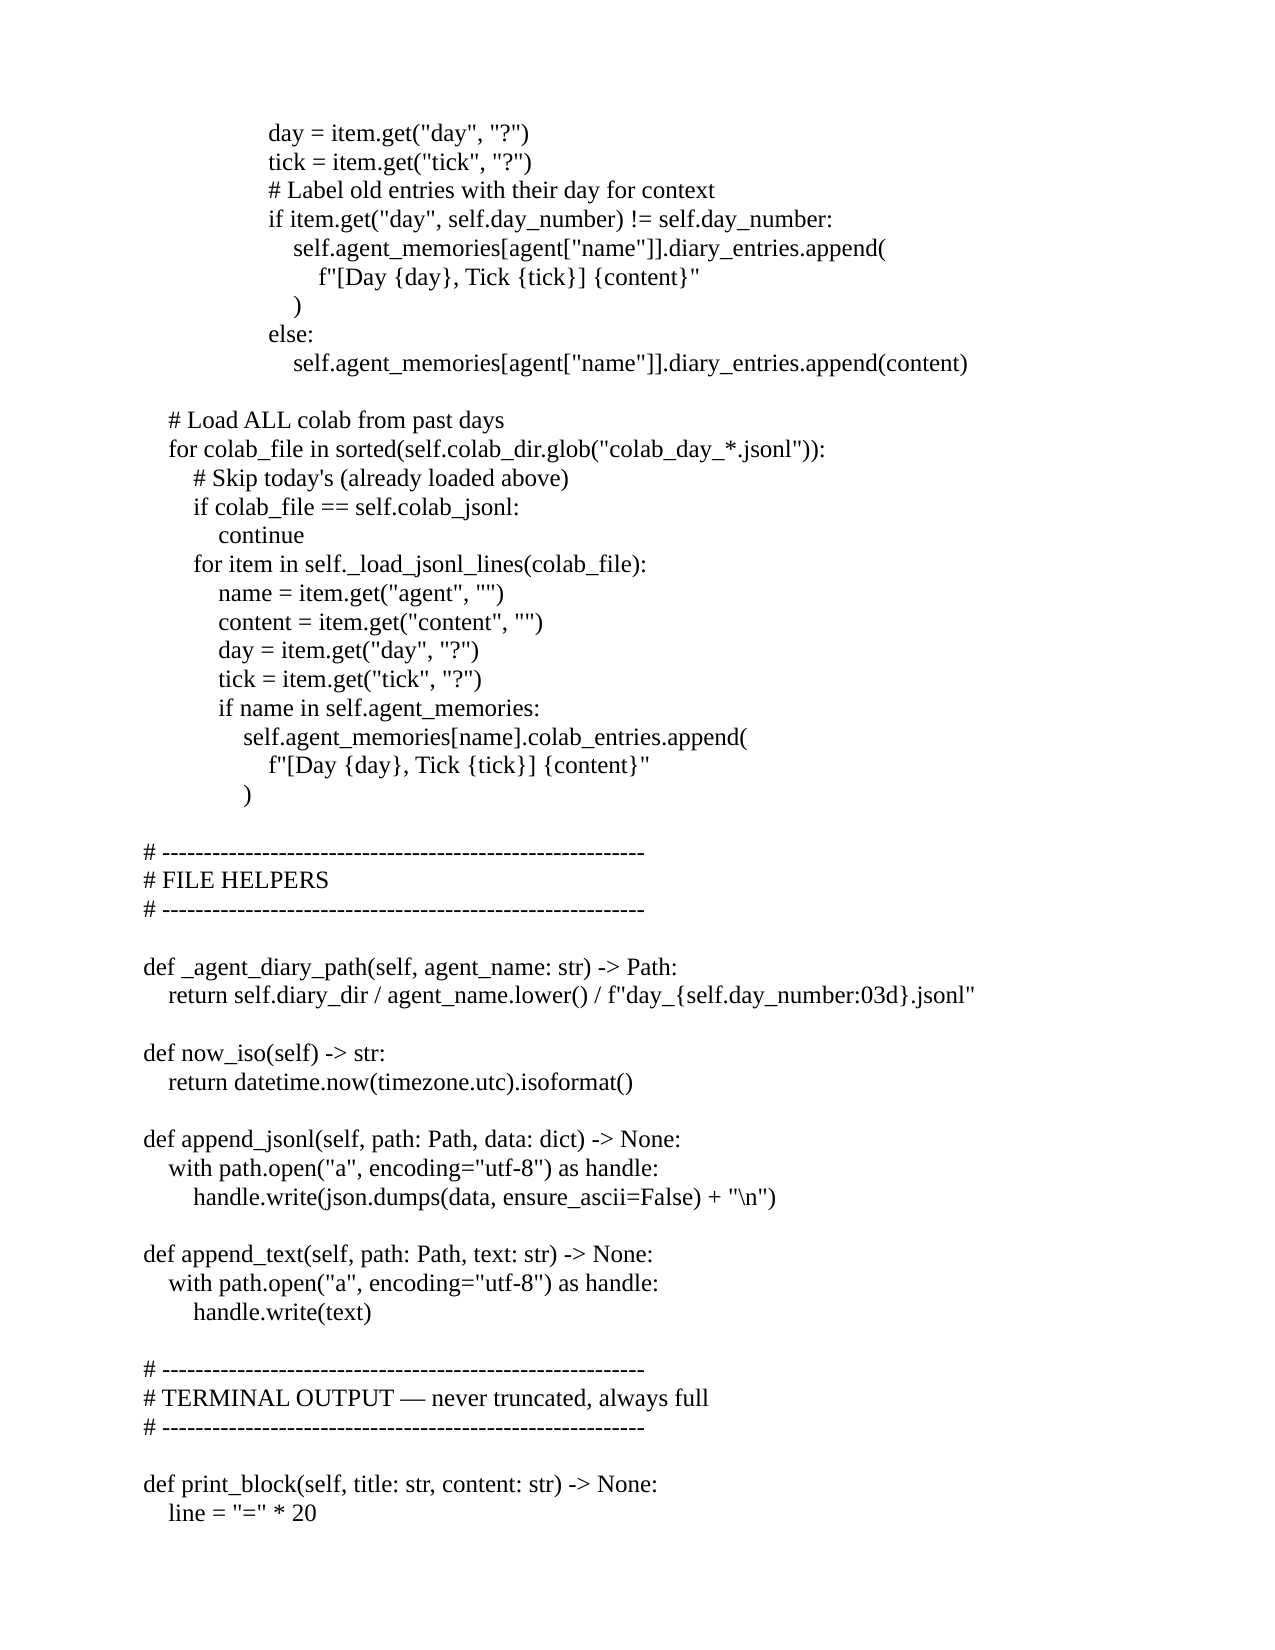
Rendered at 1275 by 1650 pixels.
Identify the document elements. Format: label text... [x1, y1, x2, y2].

text name = item.get("agent", "") [118, 578, 1157, 607]
text tick = item.get("tick", "?") [118, 147, 1157, 176]
text for item in self._load_jsonl_lines(colab_file): [118, 549, 1157, 578]
text self.agent_memories[agent["name"]].diary_entries.append(content) [118, 348, 1157, 377]
text if name in self.agent_memories: [118, 693, 1157, 722]
text for colab_file in sorted(self.colab_dir.glob("colab_day_*.jsonl")): [118, 434, 1157, 463]
text day = item.get("day", "?") [118, 636, 1157, 664]
text content = item.get("content", "") [118, 607, 1157, 636]
text # TERMINAL OUTPUT — never truncated, always full [118, 1383, 1157, 1412]
text # Load ALL colab from past days [118, 406, 1157, 434]
text def now_iso(self) -> str: [118, 1038, 1157, 1067]
text handle.write(json.dumps(data, ensure_ascii=False) + "\n") [118, 1182, 1157, 1211]
text # Label old entries with their day for context [118, 176, 1157, 204]
text # ---------------------------------------------------------- [118, 894, 1157, 923]
text day = item.get("day", "?") [118, 118, 1157, 147]
text # ---------------------------------------------------------- [118, 1412, 1157, 1441]
text if item.get("day", self.day_number) != self.day_number: [118, 204, 1157, 233]
text with path.open("a", encoding="utf-8") as handle: [118, 1153, 1157, 1182]
text ) [118, 291, 1157, 319]
text if colab_file == self.colab_jsonl: [118, 492, 1157, 521]
text def print_block(self, title: str, content: str) -> None: [118, 1469, 1157, 1498]
text # FILE HELPERS [118, 866, 1157, 894]
text f"[Day {day}, Tick {tick}] {content}" [118, 751, 1157, 779]
text line = "=" * 20 [118, 1498, 1157, 1527]
text with path.open("a", encoding="utf-8") as handle: [118, 1268, 1157, 1297]
text return datetime.now(timezone.utc).isoformat() [118, 1067, 1157, 1096]
text return self.diary_dir / agent_name.lower() / f"day_{self.day_number:03d}.jsonl" [118, 981, 1157, 1009]
text continue [118, 521, 1157, 549]
text self.agent_memories[name].colab_entries.append( [118, 722, 1157, 751]
text ) [118, 779, 1157, 808]
text def append_jsonl(self, path: Path, data: dict) -> None: [118, 1124, 1157, 1153]
text else: [118, 319, 1157, 348]
text # Skip today's (already loaded above) [118, 463, 1157, 492]
text def _agent_diary_path(self, agent_name: str) -> Path: [118, 952, 1157, 981]
text # ---------------------------------------------------------- [118, 837, 1157, 866]
text handle.write(text) [118, 1297, 1157, 1326]
text # ---------------------------------------------------------- [118, 1354, 1157, 1383]
text self.agent_memories[agent["name"]].diary_entries.append( [118, 233, 1157, 262]
text def append_text(self, path: Path, text: str) -> None: [118, 1239, 1157, 1268]
text f"[Day {day}, Tick {tick}] {content}" [118, 262, 1157, 291]
text tick = item.get("tick", "?") [118, 664, 1157, 693]
